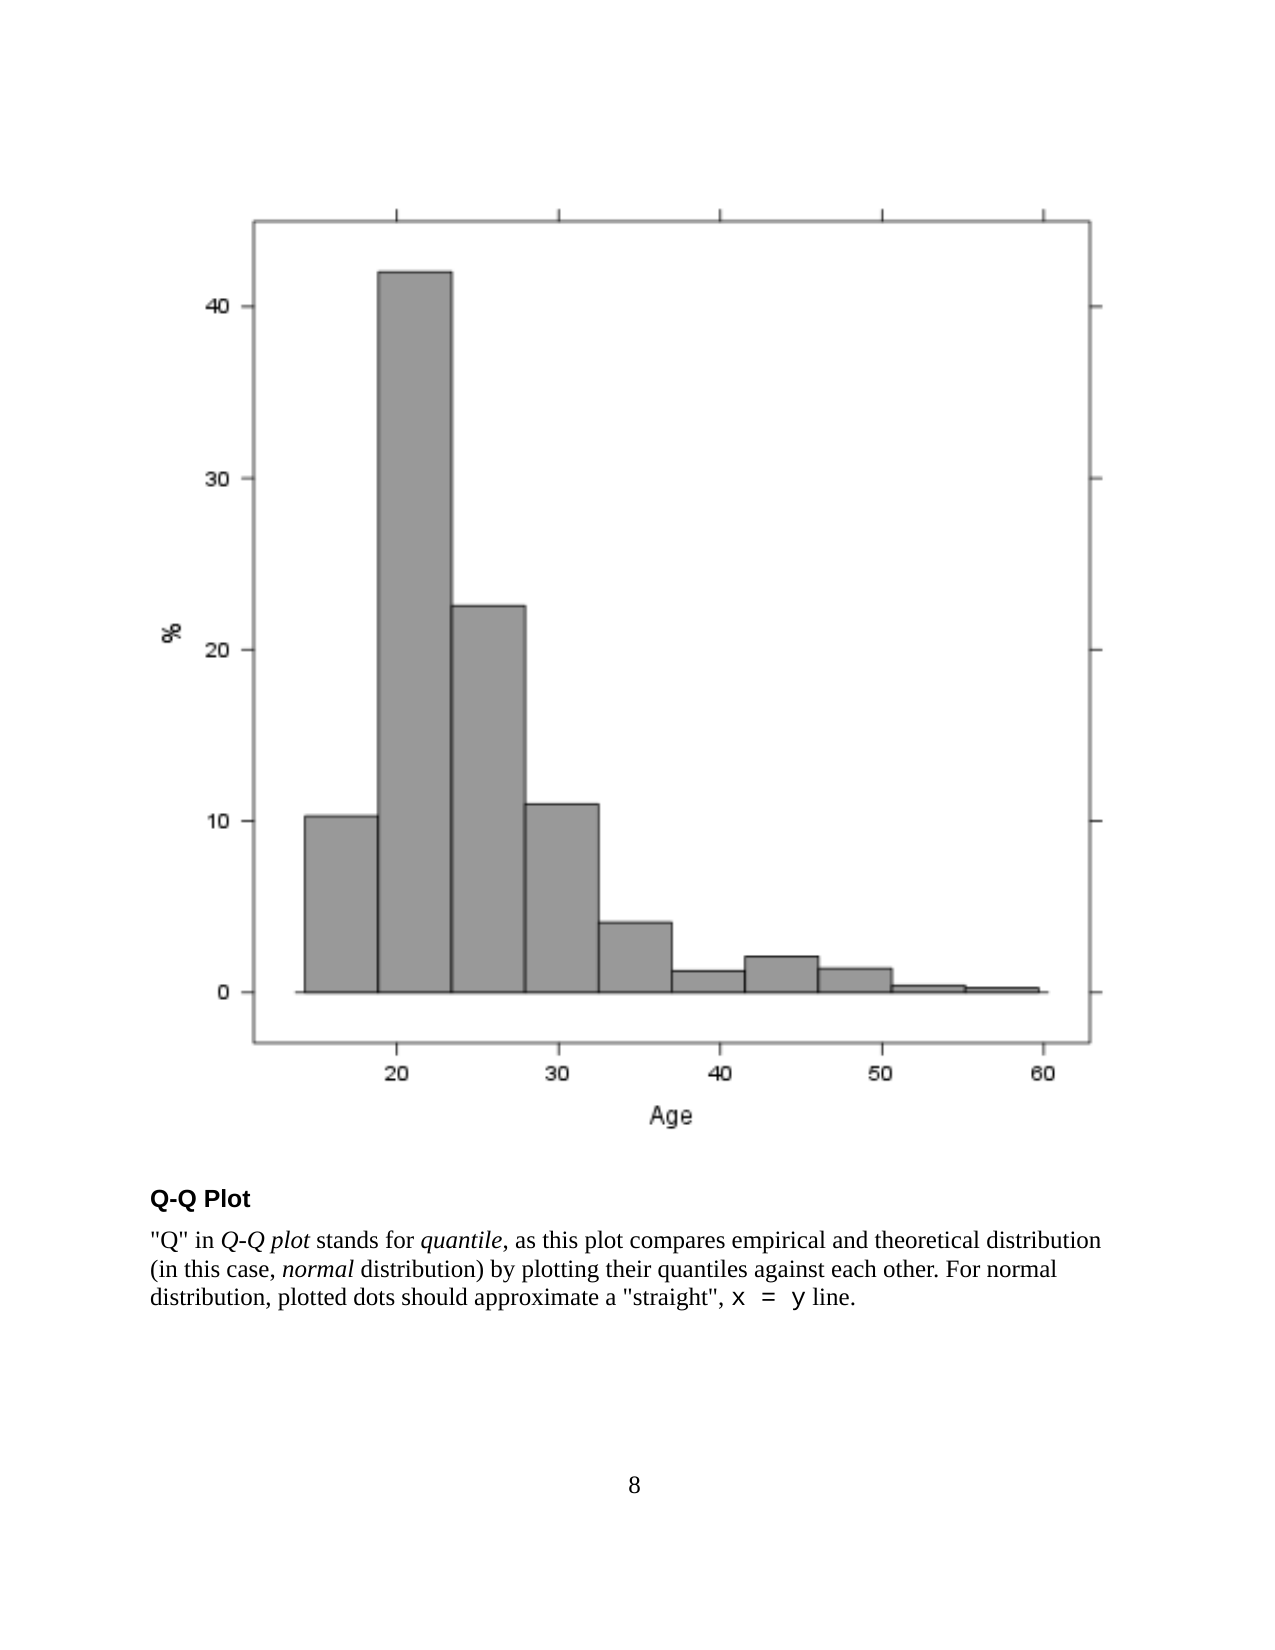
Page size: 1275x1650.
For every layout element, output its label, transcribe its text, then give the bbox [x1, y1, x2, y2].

subtitle Q-Q Plot [150, 1184, 1125, 1212]
picture [150, 150, 1150, 1150]
text "Q" in Q-Q plot stands for quantile, as this plot compares empirical and theoretical distribution (in this case, normal distribution) by plotting their quantiles against each other. For normal distribution, plotted dots should approximate a "straight", x = y line. [150, 1225, 1125, 1313]
